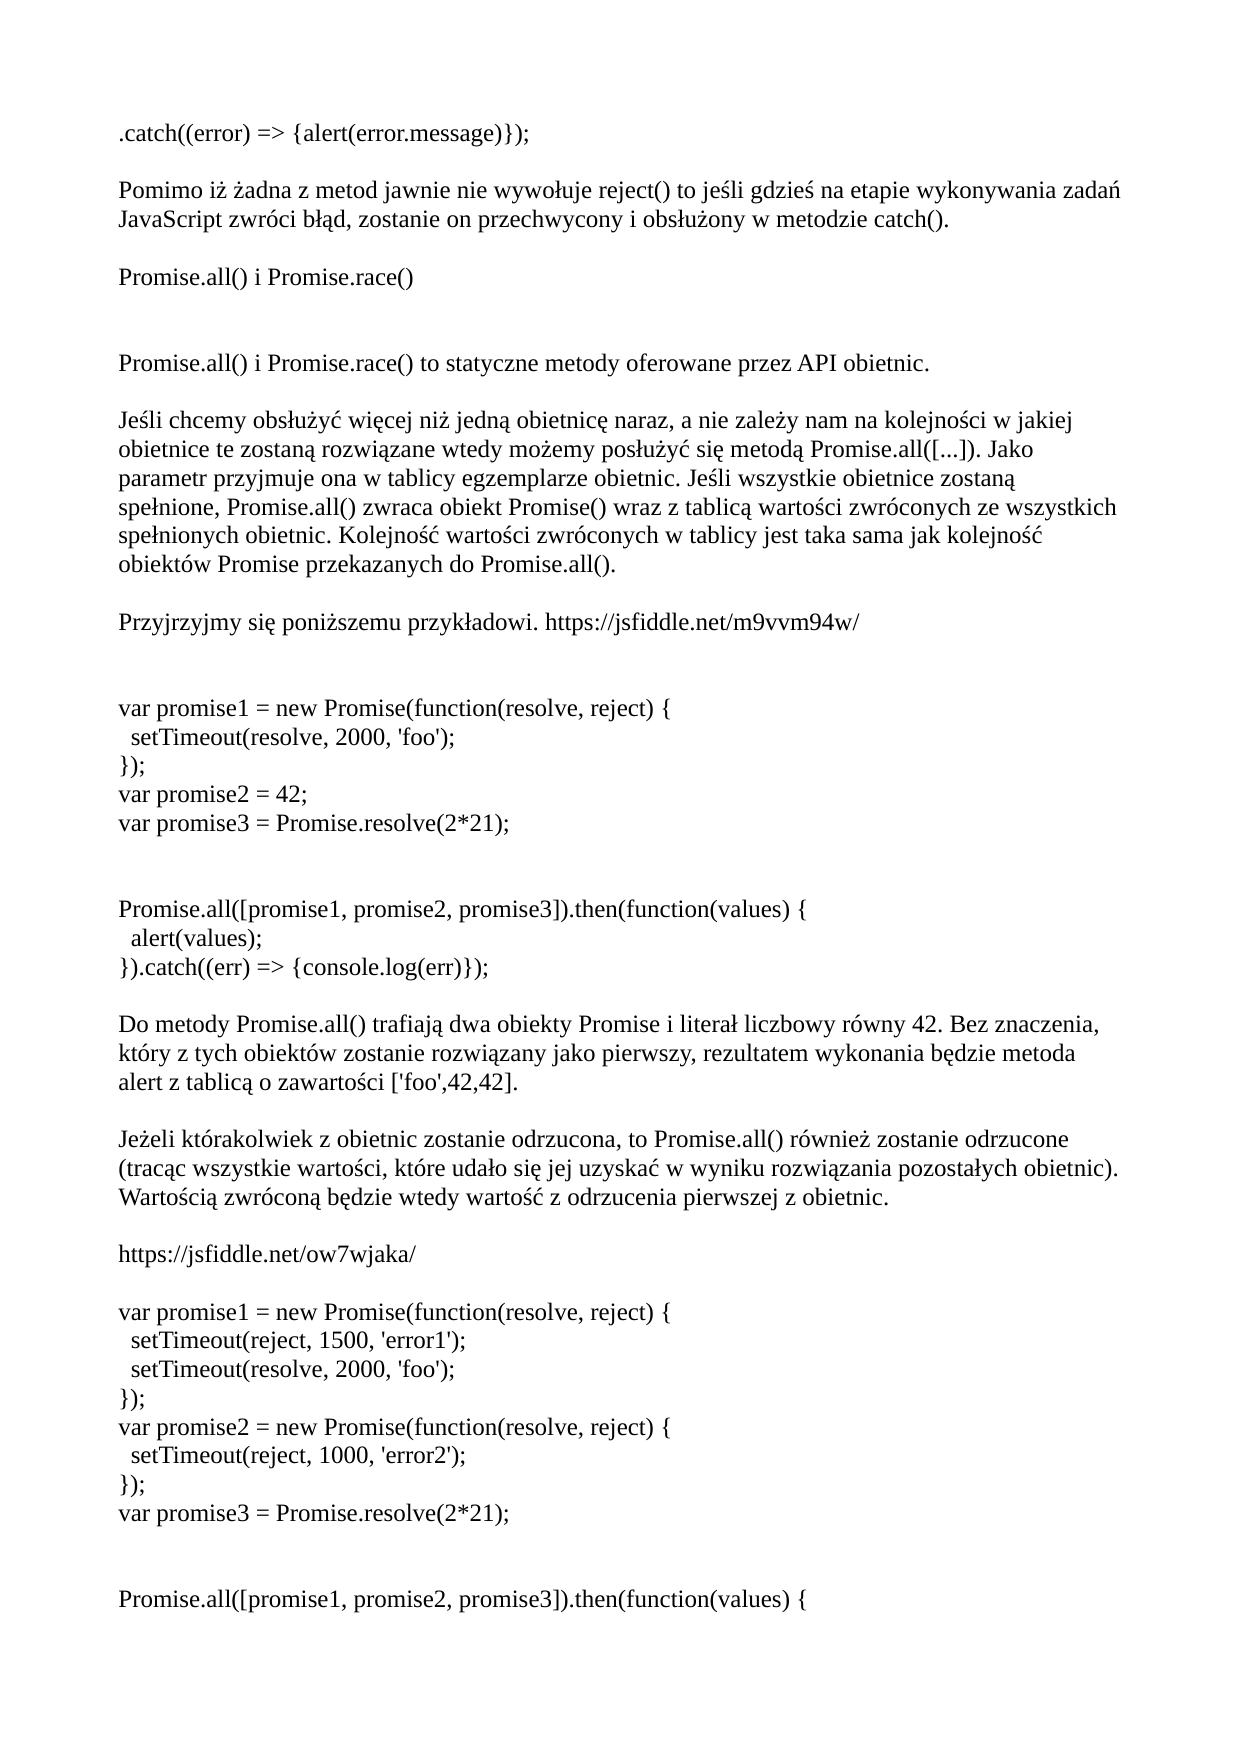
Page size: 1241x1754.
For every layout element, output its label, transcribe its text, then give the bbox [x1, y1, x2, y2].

text var promise3 = Promise.resolve(2*21); [118, 1498, 1122, 1527]
text Pomimo iż żadna z metod jawnie nie wywołuje reject() to jeśli gdzieś na etapie wykonywania zadań JavaScript zwróci błąd, zostanie on przechwycony i obsłużony w metodzie catch(). [118, 176, 1122, 233]
text var promise1 = new Promise(function(resolve, reject) { [118, 693, 1122, 722]
text setTimeout(reject, 1000, 'error2'); [118, 1441, 1122, 1469]
text setTimeout(resolve, 2000, 'foo'); [118, 1354, 1122, 1383]
text Promise.all() i Promise.race() [118, 262, 1122, 291]
text Jeśli chcemy obsłużyć więcej niż jedną obietnicę naraz, a nie zależy nam na kolejności w jakiej obietnice te zostaną rozwiązane wtedy możemy posłużyć się metodą Promise.all([...]). Jako parametr przyjmuje ona w tablicy egzemplarze obietnic. Jeśli wszystkie obietnice zostaną spełnione, Promise.all() zwraca obiekt Promise() wraz z tablicą wartości zwróconych ze wszystkich spełnionych obietnic. Kolejność wartości zwróconych w tablicy jest taka sama jak kolejność obiektów Promise przekazanych do Promise.all(). [118, 406, 1122, 578]
text https://jsfiddle.net/ow7wjaka/ [118, 1239, 1122, 1268]
text Jeżeli którakolwiek z obietnic zostanie odrzucona, to Promise.all() również zostanie odrzucone (tracąc wszystkie wartości, które udało się jej uzyskać w wyniku rozwiązania pozostałych obietnic). Wartością zwróconą będzie wtedy wartość z odrzucenia pierwszej z obietnic. [118, 1124, 1122, 1211]
text Promise.all() i Promise.race() to statyczne metody oferowane przez API obietnic. [118, 348, 1122, 377]
text .catch((error) => {alert(error.message)}); [118, 118, 1122, 147]
text }); [118, 751, 1122, 779]
text Do metody Promise.all() trafiają dwa obiekty Promise i literał liczbowy równy 42. Bez znaczenia, który z tych obiektów zostanie rozwiązany jako pierwszy, rezultatem wykonania będzie metoda alert z tablicą o zawartości ['foo',42,42]. [118, 1009, 1122, 1096]
text alert(values); [118, 923, 1122, 952]
text }).catch((err) => {console.log(err)}); [118, 952, 1122, 981]
text var promise1 = new Promise(function(resolve, reject) { [118, 1297, 1122, 1326]
text setTimeout(reject, 1500, 'error1'); [118, 1326, 1122, 1354]
text setTimeout(resolve, 2000, 'foo'); [118, 722, 1122, 751]
text var promise2 = new Promise(function(resolve, reject) { [118, 1412, 1122, 1441]
text var promise3 = Promise.resolve(2*21); [118, 808, 1122, 837]
text var promise2 = 42; [118, 779, 1122, 808]
text Promise.all([promise1, promise2, promise3]).then(function(values) { [118, 894, 1122, 923]
text Przyjrzyjmy się poniższemu przykładowi. https://jsfiddle.net/m9vvm94w/ [118, 607, 1122, 636]
text Promise.all([promise1, promise2, promise3]).then(function(values) { [118, 1584, 1122, 1613]
text }); [118, 1469, 1122, 1498]
text }); [118, 1383, 1122, 1412]
